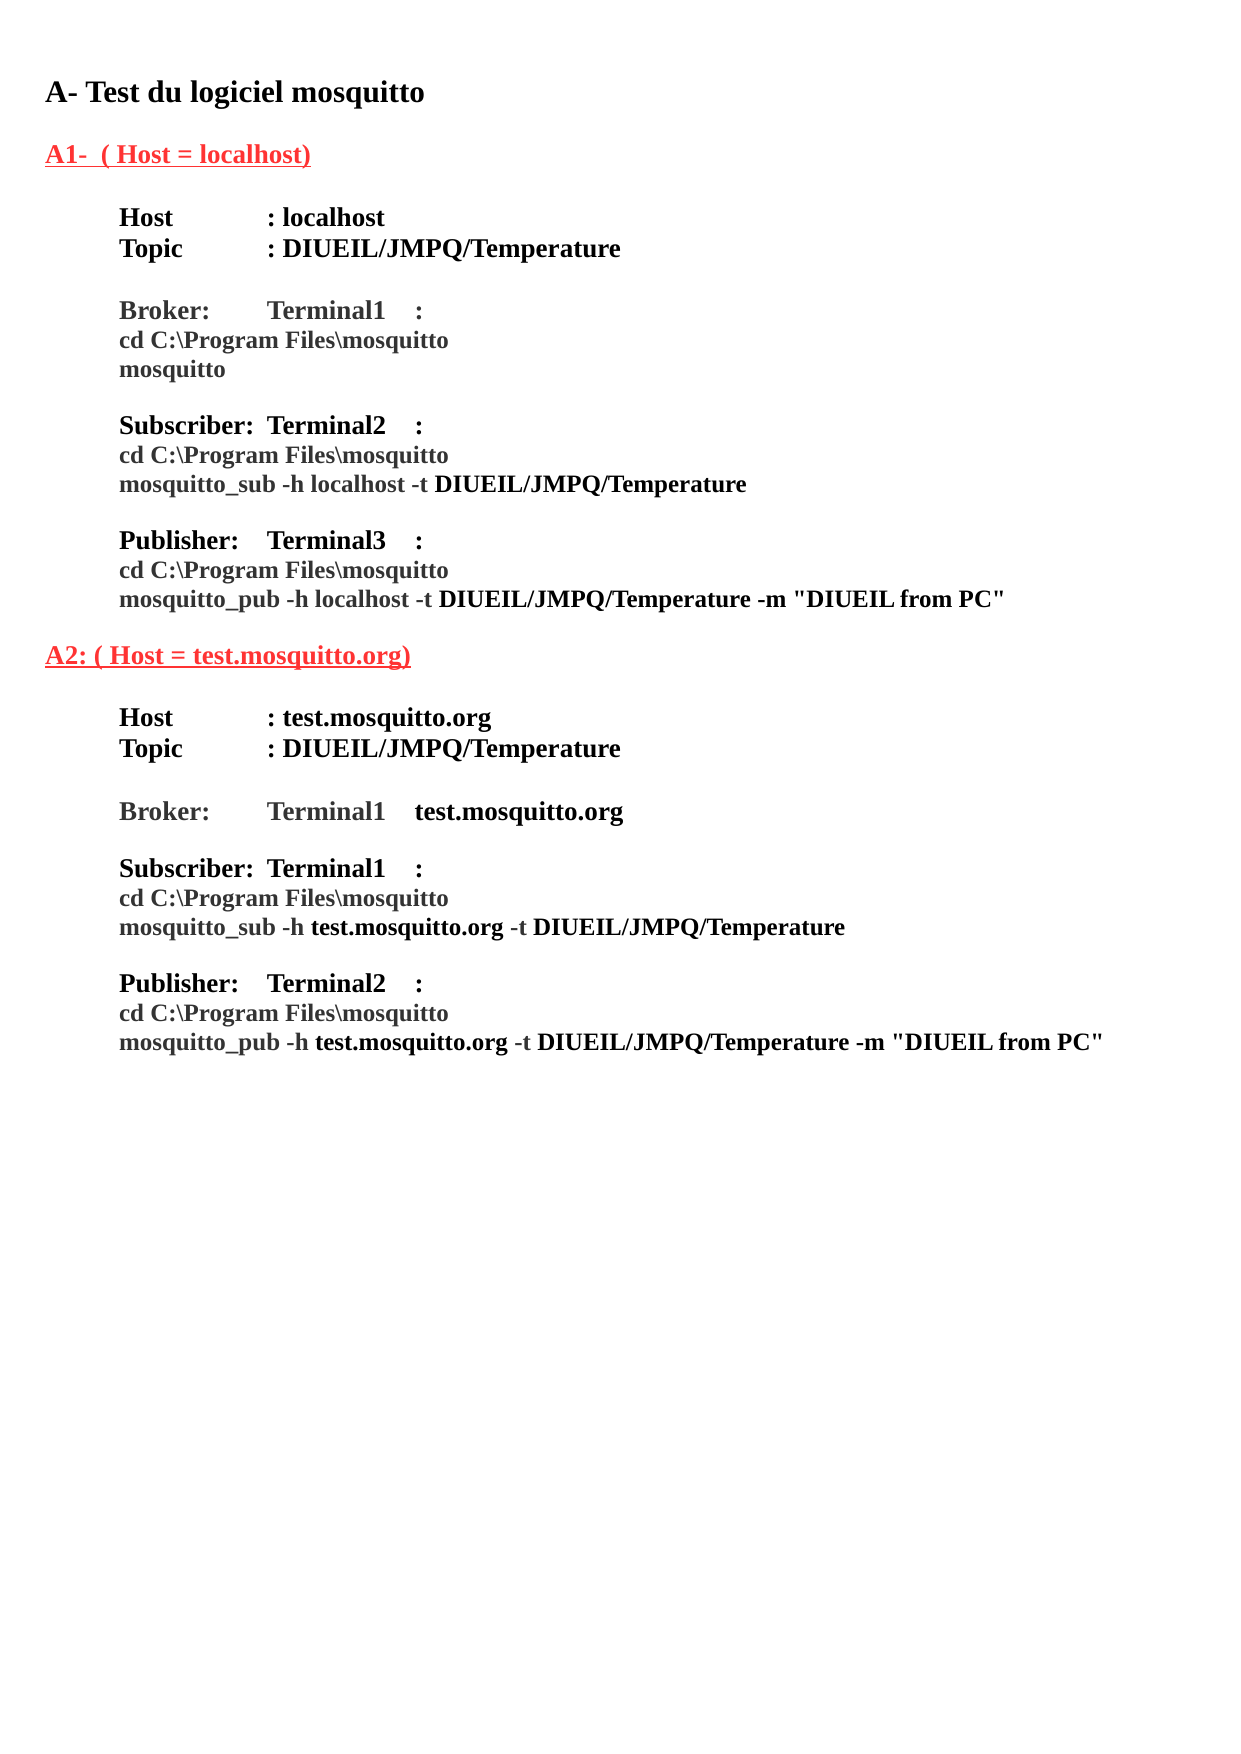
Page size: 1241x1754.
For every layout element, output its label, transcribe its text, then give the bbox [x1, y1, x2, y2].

text cd C:\Program Files\mosquitto [45, 325, 1196, 354]
text Publisher: Terminal3 : [45, 524, 1196, 555]
text mosquitto_sub -h test.mosquitto.org -t DIUEIL/JMPQ/Temperature [45, 912, 1196, 941]
text A- Test du logiciel mosquitto [45, 74, 1196, 110]
text mosquitto_pub -h test.mosquitto.org -t DIUEIL/JMPQ/Temperature -m "DIUEIL from PC" [45, 1027, 1196, 1056]
text Host : localhost [45, 201, 1196, 232]
text Broker: Terminal1 : [45, 294, 1196, 325]
text Host : test.mosquitto.org [45, 701, 1196, 733]
text Subscriber: Terminal2 : [45, 409, 1196, 440]
text A2: ( Host = test.mosquitto.org) [45, 639, 1196, 670]
text mosquitto_pub -h localhost -t DIUEIL/JMPQ/Temperature -m "DIUEIL from PC" [45, 584, 1196, 613]
text mosquitto_sub -h localhost -t DIUEIL/JMPQ/Temperature [45, 469, 1196, 498]
text Topic : DIUEIL/JMPQ/Temperature [45, 232, 1196, 263]
text cd C:\Program Files\mosquitto [45, 555, 1196, 584]
text A1- ( Host = localhost) [45, 138, 1196, 169]
text Topic : DIUEIL/JMPQ/Temperature [45, 733, 1196, 764]
text Broker: Terminal1 test.mosquitto.org [45, 795, 1196, 826]
text cd C:\Program Files\mosquitto [45, 883, 1196, 912]
text mosquitto [45, 354, 1196, 383]
text Subscriber: Terminal1 : [45, 852, 1196, 883]
text cd C:\Program Files\mosquitto [45, 998, 1196, 1027]
text Publisher: Terminal2 : [45, 967, 1196, 998]
text cd C:\Program Files\mosquitto [45, 440, 1196, 469]
